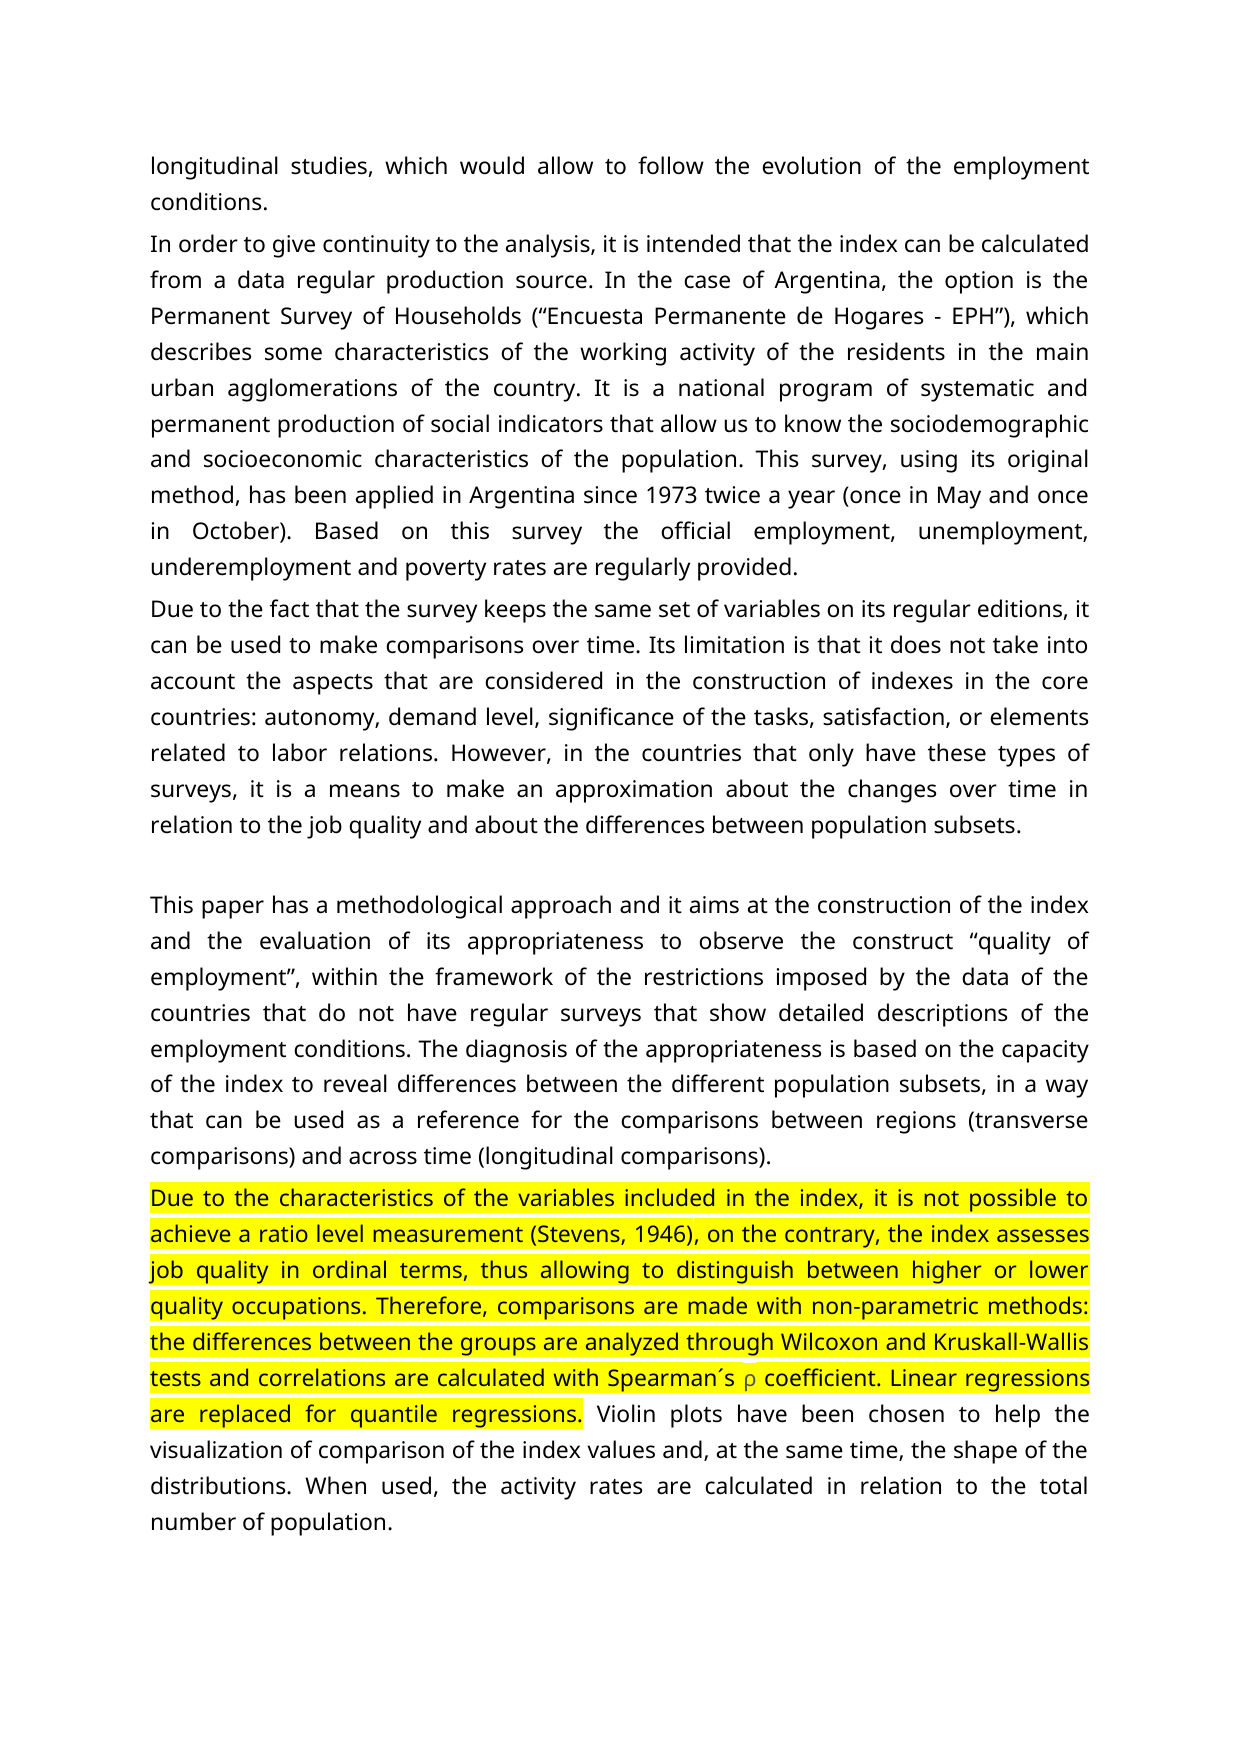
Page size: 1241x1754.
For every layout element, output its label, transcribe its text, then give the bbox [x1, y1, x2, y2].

text Due to the fact that the survey keeps the same set of variables on its regular editions, it can be used to make comparisons over time. Its limitation is that it does not take into account the aspects that are considered in the construction of indexes in the core countries: autonomy, demand level, significance of the tasks, satisfaction, or elements related to labor relations. However, in the countries that only have these types of surveys, it is a means to make an approximation about the changes over time in relation to the job quality and about the differences between population subsets. [150, 593, 1090, 840]
text Due to the characteristics of the variables included in the index, it is not possible to achieve a ratio level measurement (Stevens, 1946)⁠, on the contrary, the index assesses job quality in ordinal terms, thus allowing to distinguish between higher or lower quality occupations. Therefore, comparisons are made with non-parametric methods: the differences between the groups are analyzed through Wilcoxon and Kruskall-Wallis tests and correlations are calculated with Spearman´s ρ coefficient. Linear regressions are replaced for quantile regressions. Violin plots have been chosen to help the visualization of comparison of the index values and, at the same time, the shape of the distributions. When used, the activity rates are calculated in relation to the total number of population. [150, 1182, 1090, 1537]
text In order to give continuity to the analysis, it is intended that the index can be calculated from a data regular production source. In the case of Argentina, the option is the Permanent Survey of Households (“Encuesta Permanente de Hogares - EPH”), which describes some characteristics of the working activity of the residents in the main urban agglomerations of the country. It is a national program of systematic and permanent production of social indicators that allow us to know the sociodemographic and socioeconomic characteristics of the population. This survey, using its original method, has been applied in Argentina since 1973 twice a year (once in May and once in October). Based on this survey the official employment, unemployment, underemployment and poverty rates are regularly provided. [150, 228, 1090, 582]
text longitudinal studies, which would allow to follow the evolution of the employment conditions. [150, 150, 1090, 217]
text This paper has a methodological approach and it aims at the construction of the index and the evaluation of its appropriateness to observe the construct “quality of employment”, within the framework of the restrictions imposed by the data of the countries that do not have regular surveys that show detailed descriptions of the employment conditions. The diagnosis of the appropriateness is based on the capacity of the index to reveal differences between the different population subsets, in a way that can be used as a reference for the comparisons between regions (transverse comparisons) and across time (longitudinal comparisons). [150, 889, 1090, 1172]
